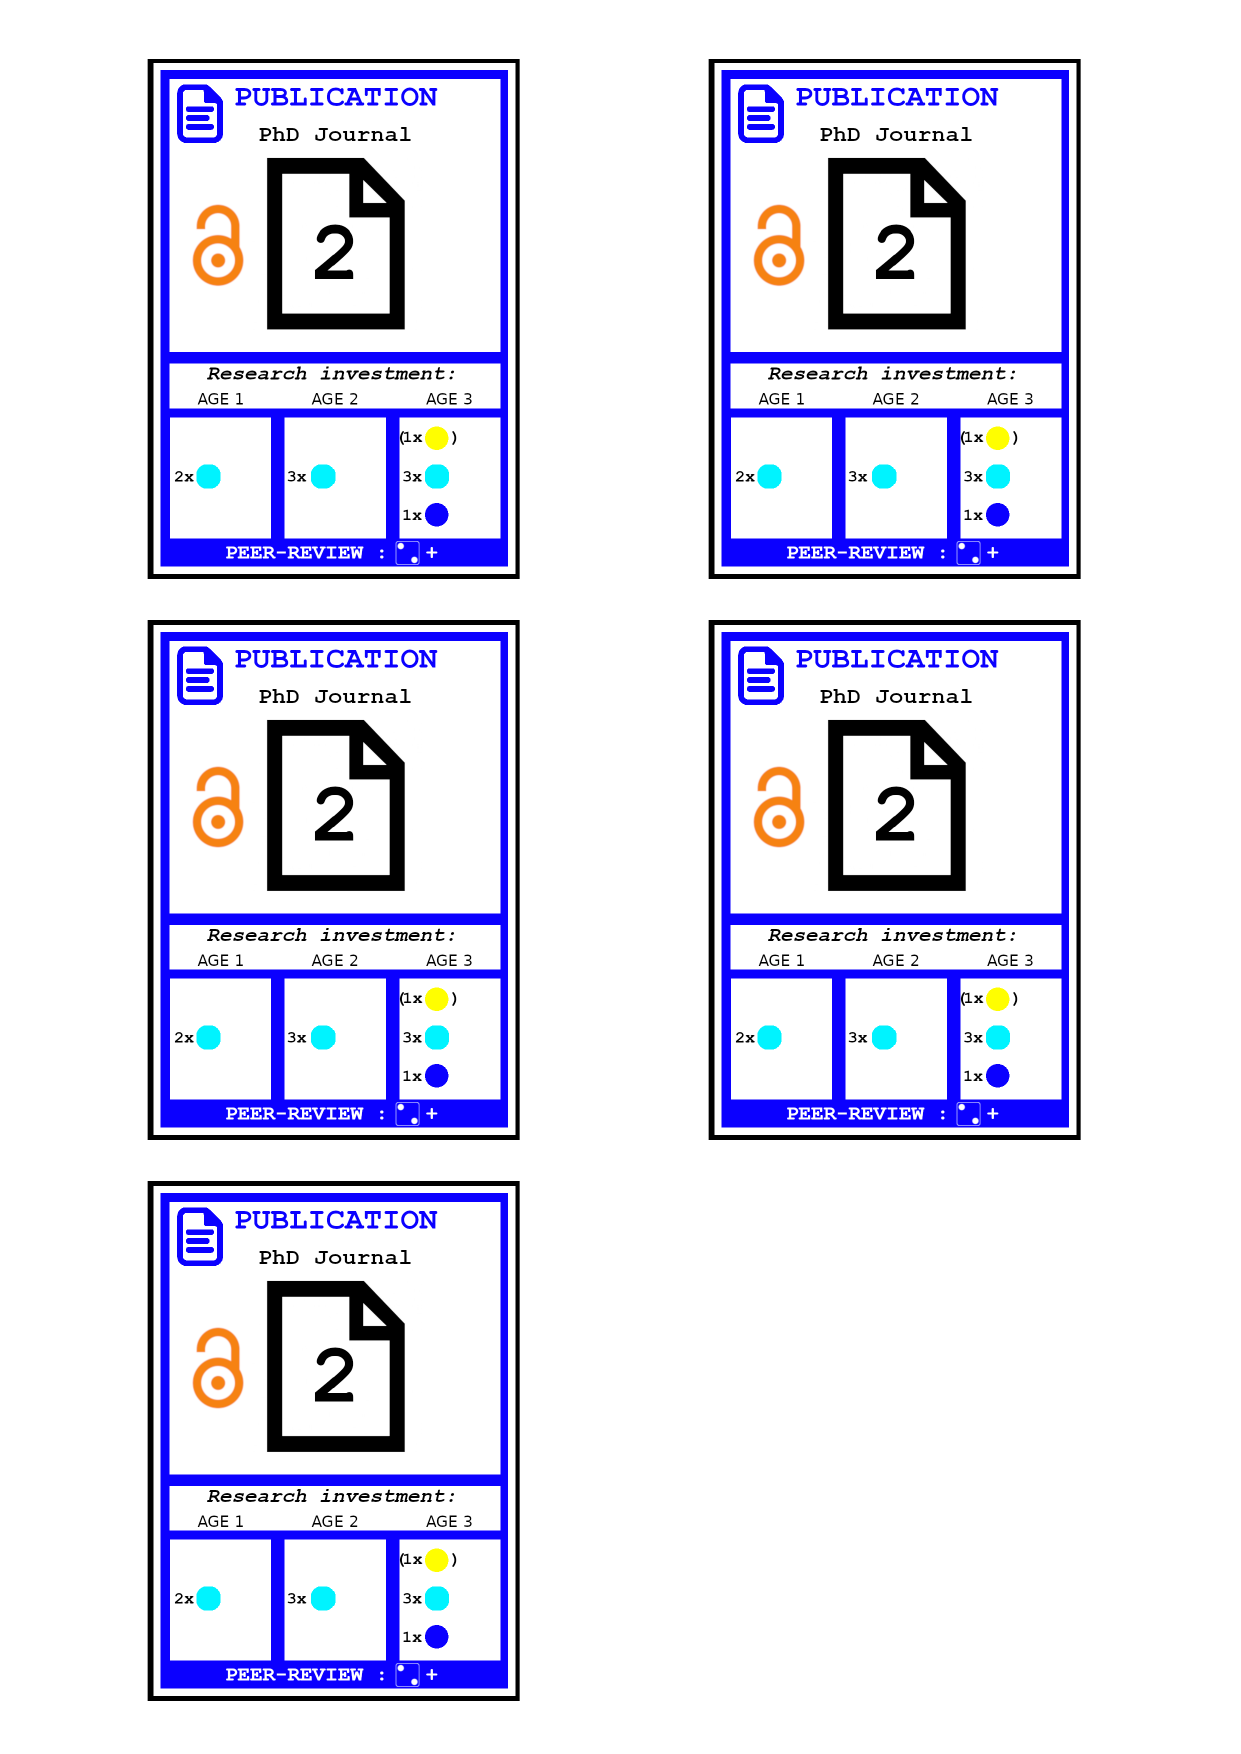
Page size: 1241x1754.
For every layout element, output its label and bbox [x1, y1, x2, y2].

picture [708, 59, 1081, 579]
picture [708, 620, 1081, 1140]
picture [147, 620, 520, 1140]
picture [147, 59, 520, 579]
picture [147, 1181, 520, 1701]
